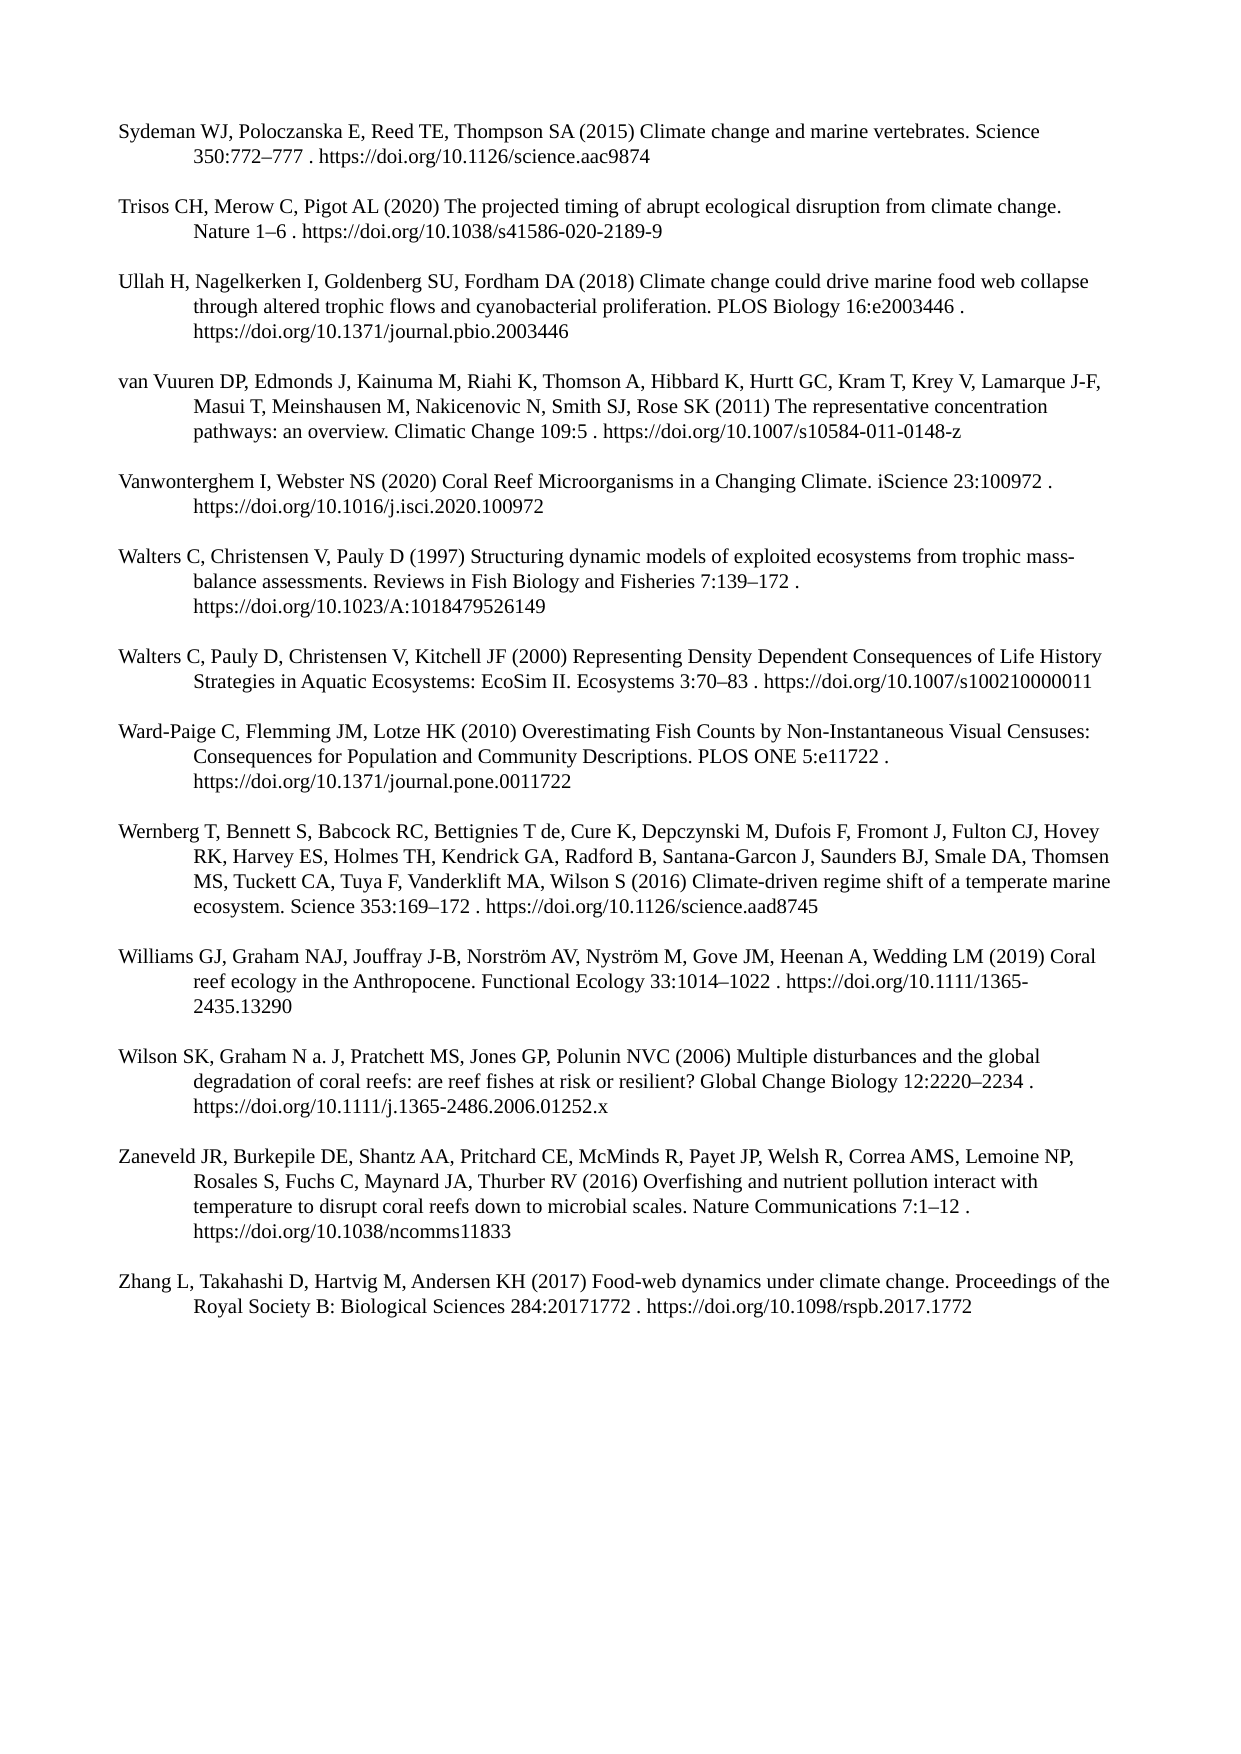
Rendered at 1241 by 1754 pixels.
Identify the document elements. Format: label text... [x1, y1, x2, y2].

text Wilson SK, Graham N a. J, Pratchett MS, Jones GP, Polunin NVC (2006) Multiple disturbances and the global degradation of coral reefs: are reef fishes at risk or resilient? Global Change Biology 12:2220–2234 . https://doi.org/10.1111/j.1365-2486.2006.01252.x [118, 1043, 1122, 1118]
text Ward-Paige C, Flemming JM, Lotze HK (2010) Overestimating Fish Counts by Non-Instantaneous Visual Censuses: Consequences for Population and Community Descriptions. PLOS ONE 5:e11722 . https://doi.org/10.1371/journal.pone.0011722 [118, 718, 1122, 793]
text Walters C, Christensen V, Pauly D (1997) Structuring dynamic models of exploited ecosystems from trophic mass-balance assessments. Reviews in Fish Biology and Fisheries 7:139–172 . https://doi.org/10.1023/A:1018479526149 [118, 543, 1122, 618]
text Wernberg T, Bennett S, Babcock RC, Bettignies T de, Cure K, Depczynski M, Dufois F, Fromont J, Fulton CJ, Hovey RK, Harvey ES, Holmes TH, Kendrick GA, Radford B, Santana-Garcon J, Saunders BJ, Smale DA, Thomsen MS, Tuckett CA, Tuya F, Vanderklift MA, Wilson S (2016) Climate-driven regime shift of a temperate marine ecosystem. Science 353:169–172 . https://doi.org/10.1126/science.aad8745 [118, 818, 1122, 918]
text Trisos CH, Merow C, Pigot AL (2020) The projected timing of abrupt ecological disruption from climate change. Nature 1–6 . https://doi.org/10.1038/s41586-020-2189-9 [118, 193, 1122, 243]
text Vanwonterghem I, Webster NS (2020) Coral Reef Microorganisms in a Changing Climate. iScience 23:100972 . https://doi.org/10.1016/j.isci.2020.100972 [118, 468, 1122, 518]
text Ullah H, Nagelkerken I, Goldenberg SU, Fordham DA (2018) Climate change could drive marine food web collapse through altered trophic flows and cyanobacterial proliferation. PLOS Biology 16:e2003446 . https://doi.org/10.1371/journal.pbio.2003446 [118, 268, 1122, 343]
text Williams GJ, Graham NAJ, Jouffray J-B, Norström AV, Nyström M, Gove JM, Heenan A, Wedding LM (2019) Coral reef ecology in the Anthropocene. Functional Ecology 33:1014–1022 . https://doi.org/10.1111/1365-2435.13290 [118, 943, 1122, 1018]
text Zhang L, Takahashi D, Hartvig M, Andersen KH (2017) Food-web dynamics under climate change. Proceedings of the Royal Society B: Biological Sciences 284:20171772 . https://doi.org/10.1098/rspb.2017.1772 [118, 1268, 1122, 1318]
text Sydeman WJ, Poloczanska E, Reed TE, Thompson SA (2015) Climate change and marine vertebrates. Science 350:772–777 . https://doi.org/10.1126/science.aac9874 [118, 118, 1122, 168]
text van Vuuren DP, Edmonds J, Kainuma M, Riahi K, Thomson A, Hibbard K, Hurtt GC, Kram T, Krey V, Lamarque J-F, Masui T, Meinshausen M, Nakicenovic N, Smith SJ, Rose SK (2011) The representative concentration pathways: an overview. Climatic Change 109:5 . https://doi.org/10.1007/s10584-011-0148-z [118, 368, 1122, 443]
text Zaneveld JR, Burkepile DE, Shantz AA, Pritchard CE, McMinds R, Payet JP, Welsh R, Correa AMS, Lemoine NP, Rosales S, Fuchs C, Maynard JA, Thurber RV (2016) Overfishing and nutrient pollution interact with temperature to disrupt coral reefs down to microbial scales. Nature Communications 7:1–12 . https://doi.org/10.1038/ncomms11833 [118, 1143, 1122, 1243]
text Walters C, Pauly D, Christensen V, Kitchell JF (2000) Representing Density Dependent Consequences of Life History Strategies in Aquatic Ecosystems: EcoSim II. Ecosystems 3:70–83 . https://doi.org/10.1007/s100210000011 [118, 643, 1122, 693]
